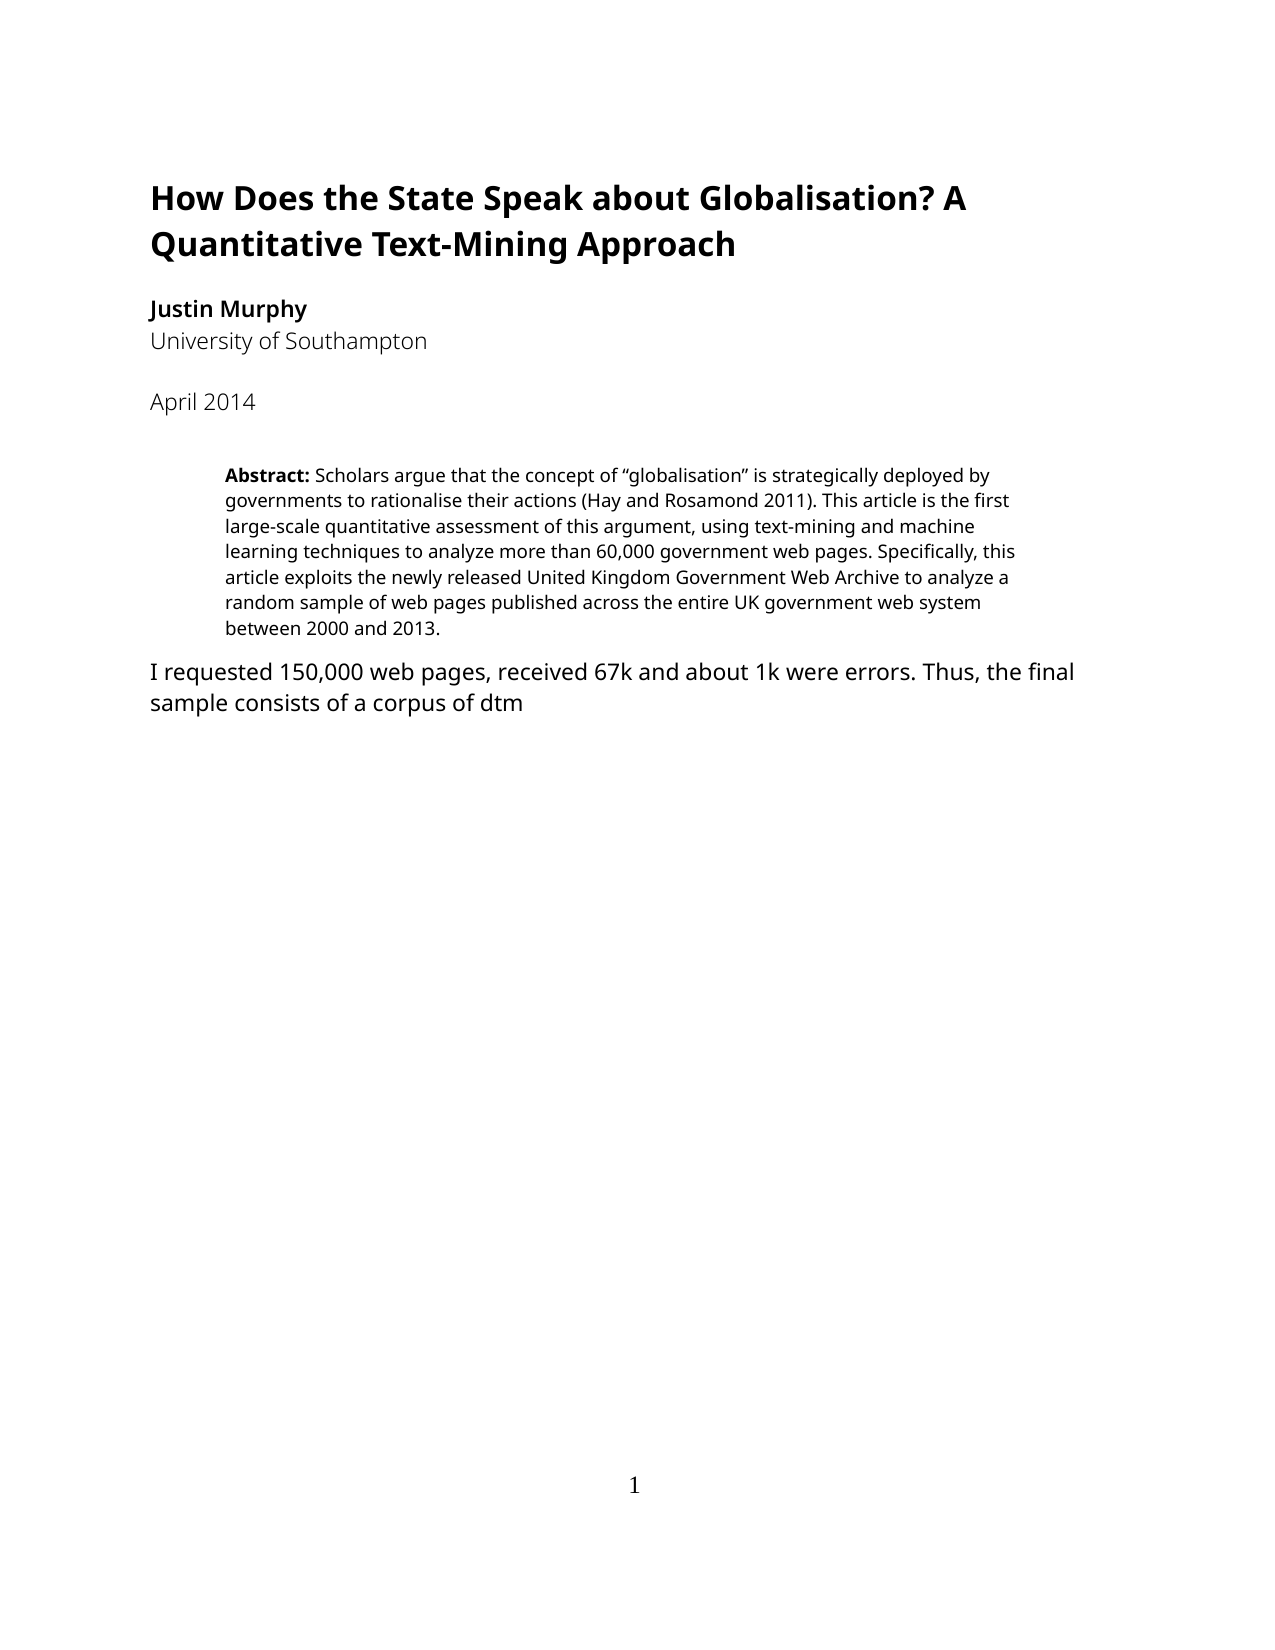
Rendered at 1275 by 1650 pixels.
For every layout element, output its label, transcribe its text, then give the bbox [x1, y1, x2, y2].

text Justin Murphy [150, 293, 1125, 324]
title How Does the State Speak about Globalisation? A Quantitative Text-Mining Approach [150, 175, 1125, 266]
text University of Southampton [150, 324, 1125, 356]
text April 2014 [150, 386, 1125, 417]
text Abstract: Scholars argue that the concept of “globalisation” is strategically deployed by governments to rationalise their actions (Hay and Rosamond 2011). This article is the first large-scale quantitative assessment of this argument, using text-mining and machine learning techniques to analyze more than 60,000 government web pages. Specifically, this article exploits the newly released United Kingdom Government Web Archive to analyze a random sample of web pages published across the entire UK government web system between 2000 and 2013. [225, 462, 1050, 641]
text I requested 150,000 web pages, received 67k and about 1k were errors. Thus, the final sample consists of a corpus of dtm [150, 656, 1125, 718]
